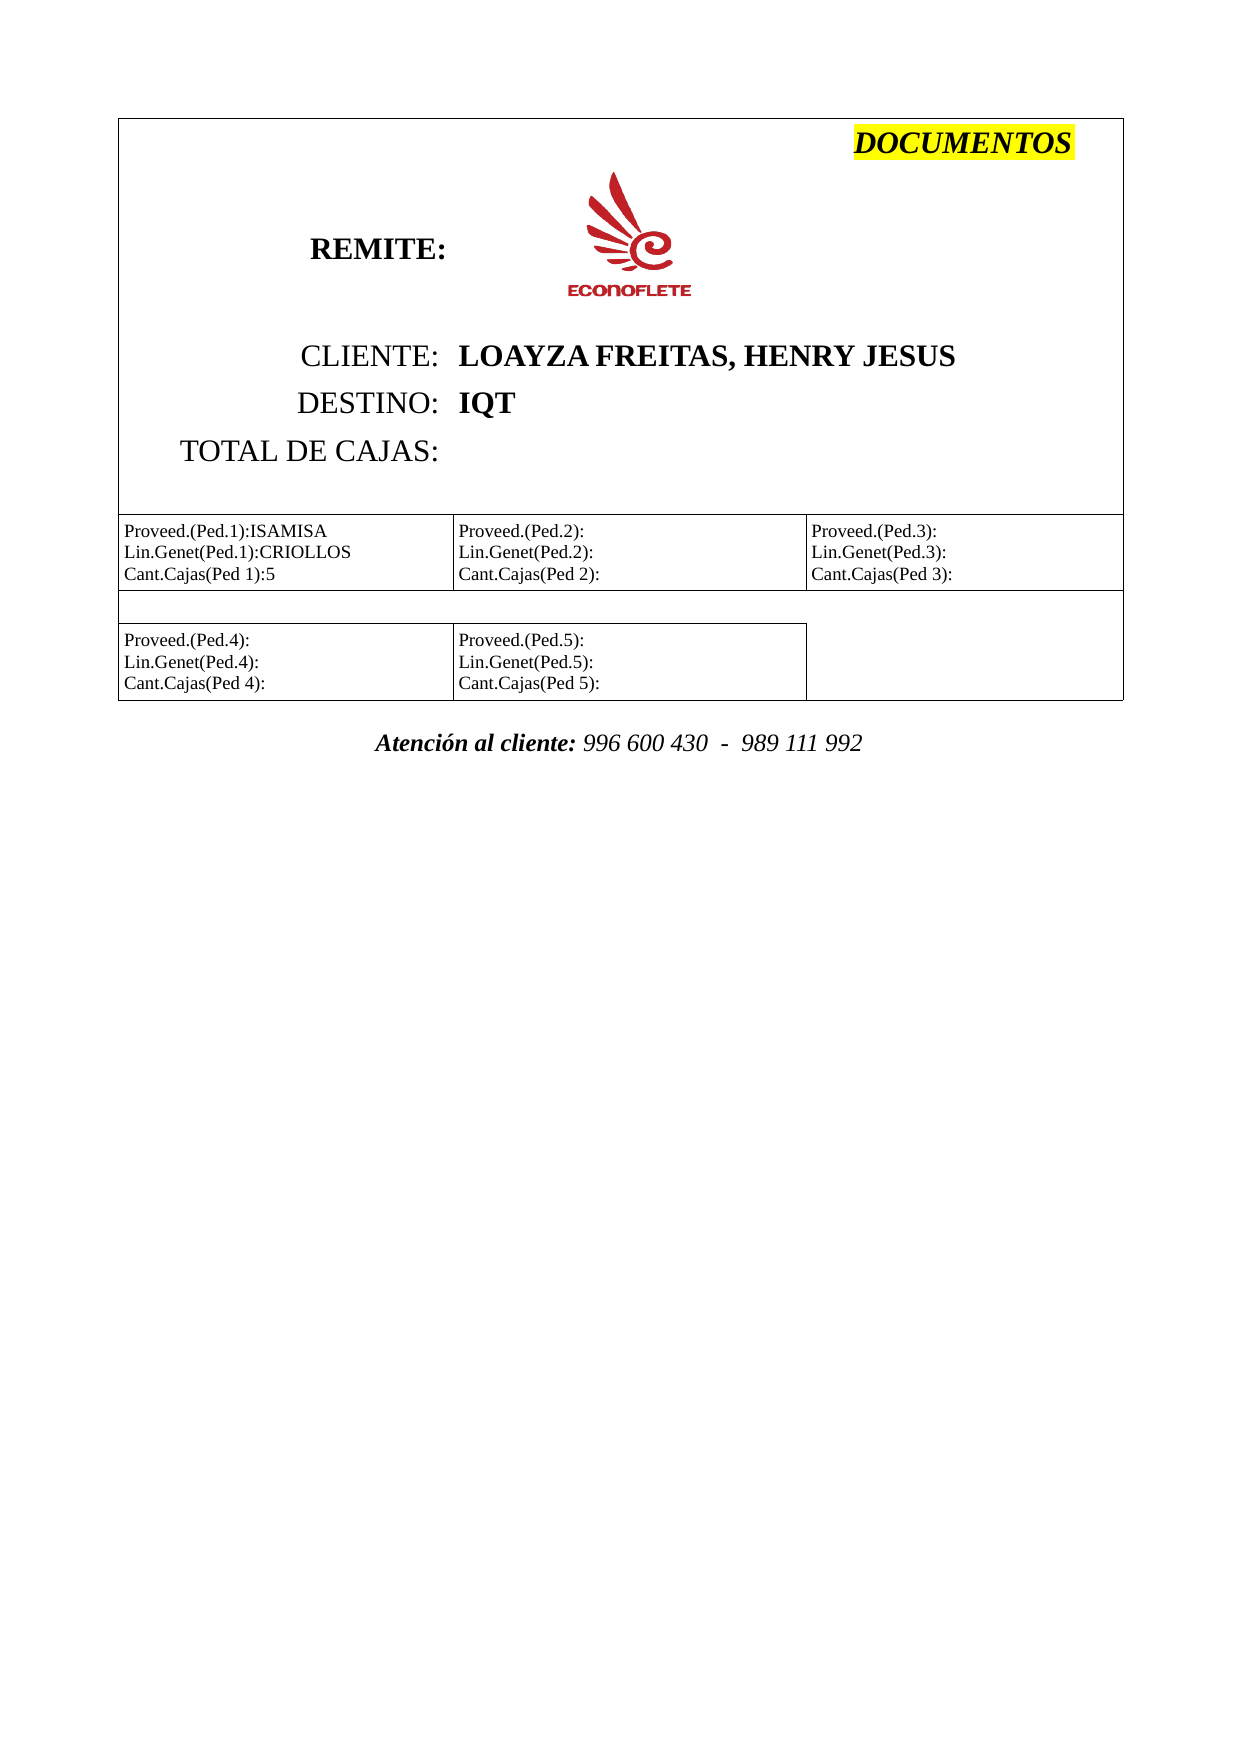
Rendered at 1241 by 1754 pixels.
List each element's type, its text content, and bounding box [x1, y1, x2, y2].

table_cell [453, 474, 806, 514]
table_cell [806, 591, 1123, 623]
table_cell Proveed.(Ped.2): Lin.Genet(Ped.2): Cant.Cajas(Ped 2): [454, 515, 806, 590]
table_cell [453, 426, 1123, 474]
table_cell [806, 166, 1123, 332]
table_cell CLIENTE: [119, 332, 453, 379]
table_cell REMITE: [119, 166, 453, 332]
table_cell DESTINO: [119, 379, 453, 426]
table_cell LOAYZA FREITAS, HENRY JESUS [453, 332, 1123, 379]
table_cell [807, 623, 1123, 699]
table_cell [453, 166, 806, 332]
table_cell [119, 591, 453, 623]
picture [552, 171, 707, 297]
table_header [119, 119, 453, 166]
table_cell Proveed.(Ped.1):ISAMISA Lin.Genet(Ped.1):CRIOLLOS Cant.Cajas(Ped 1):5 [119, 515, 453, 590]
table_header DOCUMENTOS [806, 119, 1123, 166]
table_cell [453, 591, 806, 623]
table_cell [119, 474, 453, 514]
table_cell Proveed.(Ped.4): Lin.Genet(Ped.4): Cant.Cajas(Ped 4): [119, 624, 453, 699]
table_header [453, 119, 806, 166]
table_cell [806, 379, 1123, 426]
table_cell IQT [453, 379, 806, 426]
table_cell TOTAL DE CAJAS: [119, 426, 453, 474]
table_cell Proveed.(Ped.3): Lin.Genet(Ped.3): Cant.Cajas(Ped 3): [807, 515, 1123, 590]
table_cell [806, 474, 1123, 514]
table_cell Proveed.(Ped.5): Lin.Genet(Ped.5): Cant.Cajas(Ped 5): [454, 624, 806, 699]
text Atención al cliente: 996 600 430 - 989 111 992 [118, 728, 1122, 757]
